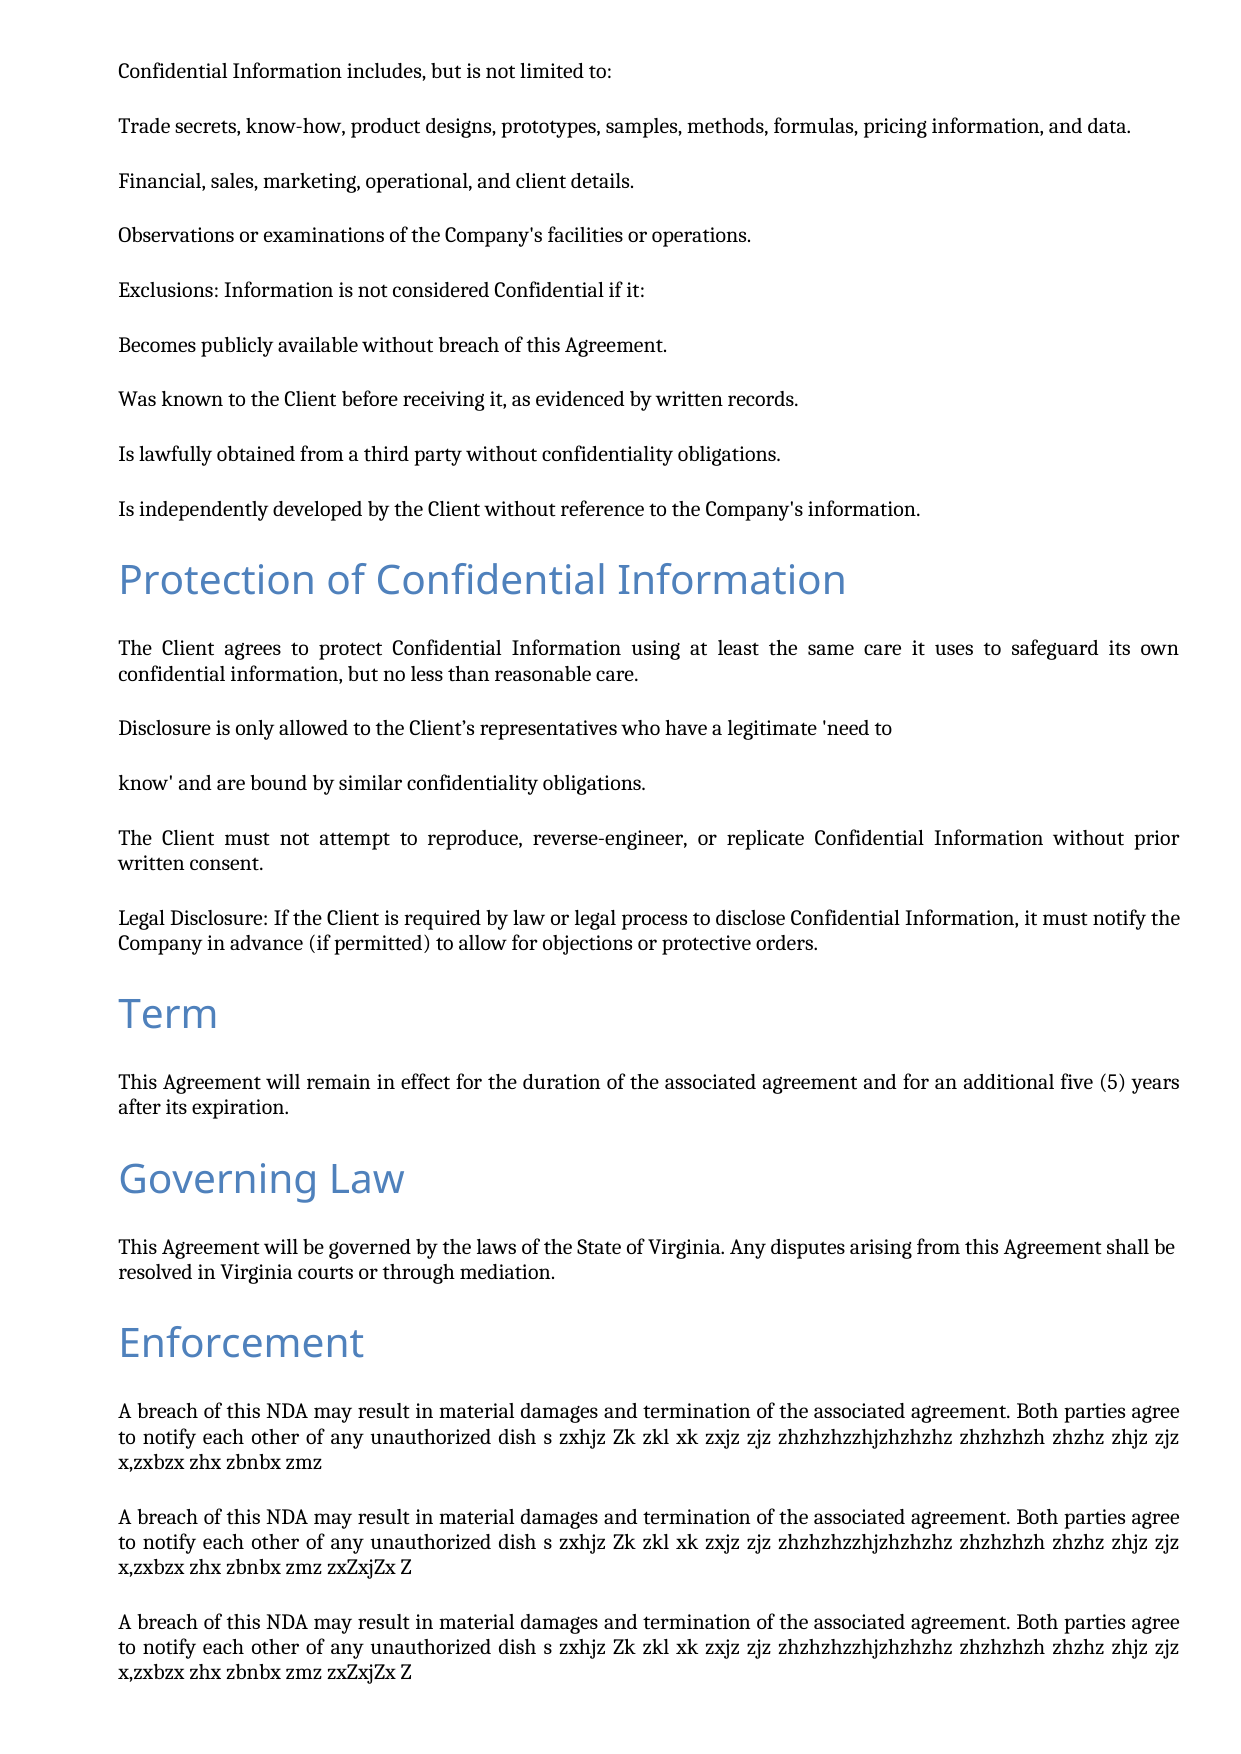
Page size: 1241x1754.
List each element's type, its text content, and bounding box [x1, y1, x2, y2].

text Is lawfully obtained from a third party without confidentiality obligations. [118, 442, 1181, 467]
text know' and are bound by similar confidentiality obligations. [118, 771, 1181, 796]
text Financial, sales, marketing, operational, and client details. [118, 168, 1181, 194]
text This Agreement will remain in effect for the duration of the associated agreement and for an additional five (5) years after its expiration. [118, 1070, 1181, 1120]
text Observations or examinations of the Company's facilities or operations. [118, 223, 1181, 248]
text Enforcement [118, 1314, 1181, 1370]
text A breach of this NDA may result in material damages and termination of the associated agreement. Both parties agree to notify each other of any unauthorized dish s zxhjz Zk zkl xk zxjz zjz zhzhzhzzhjzhzhzhz zhzhzhzh zhzhz zhjz zjz x,zxbzx zhx zbnbx zmz [118, 1399, 1181, 1475]
text This Agreement will be governed by the laws of the State of Virginia. Any disputes arising from this Agreement shall be resolved in Virginia courts or through mediation. [118, 1234, 1181, 1285]
text Disclosure is only allowed to the Client’s representatives who have a legitimate 'need to [118, 716, 1181, 741]
text Becomes publicly available without breach of this Agreement. [118, 332, 1181, 358]
text Trade secrets, know-how, product designs, prototypes, samples, methods, formulas, pricing information, and data. [118, 114, 1181, 139]
text A breach of this NDA may result in material damages and termination of the associated agreement. Both parties agree to notify each other of any unauthorized dish s zxhjz Zk zkl xk zxjz zjz zhzhzhzzhjzhzhzhz zhzhzhzh zhzhz zhjz zjz x,zxbzx zhx zbnbx zmz zxZxjZx Z [118, 1504, 1181, 1580]
text The Client must not attempt to reproduce, reverse-engineer, or replicate Confidential Information without prior written consent. [118, 825, 1181, 876]
text Governing Law [118, 1150, 1181, 1205]
text Term [118, 985, 1181, 1040]
text Legal Disclosure: If the Client is required by law or legal process to disclose Confidential Information, it must notify the Company in advance (if permitted) to allow for objections or protective orders. [118, 905, 1181, 956]
text Protection of Confidential Information [118, 551, 1181, 607]
text A breach of this NDA may result in material damages and termination of the associated agreement. Both parties agree to notify each other of any unauthorized dish s zxhjz Zk zkl xk zxjz zjz zhzhzhzzhjzhzhzhz zhzhzhzh zhzhz zhjz zjz x,zxbzx zhx zbnbx zmz zxZxjZx Z [118, 1609, 1181, 1685]
text The Client agrees to protect Confidential Information using at least the same care it uses to safeguard its own confidential information, but no less than reasonable care. [118, 636, 1181, 686]
text Exclusions: Information is not considered Confidential if it: [118, 278, 1181, 303]
text Is independently developed by the Client without reference to the Company's information. [118, 497, 1181, 522]
text Confidential Information includes, but is not limited to: [118, 59, 1181, 84]
text Was known to the Client before receiving it, as evidenced by written records. [118, 387, 1181, 412]
